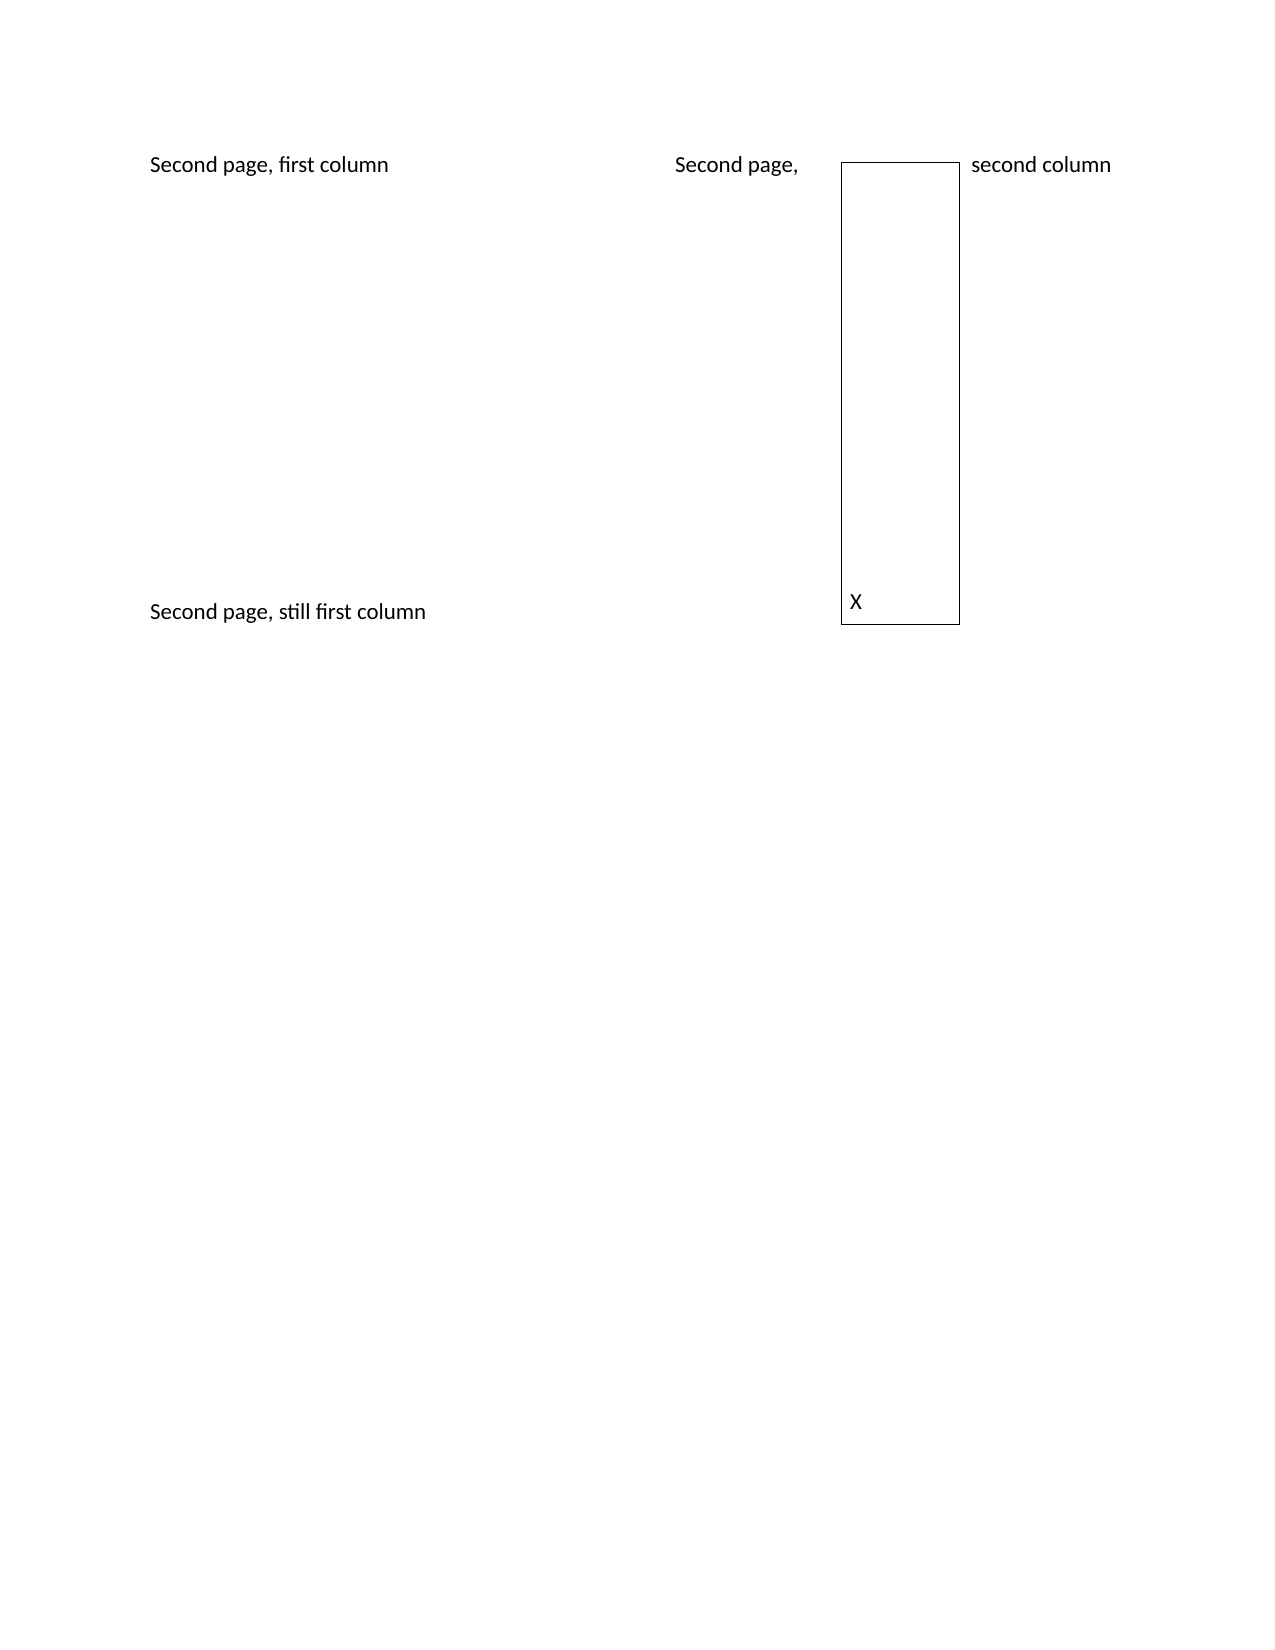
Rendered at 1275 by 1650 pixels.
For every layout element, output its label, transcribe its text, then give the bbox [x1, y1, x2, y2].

text [842, 163, 959, 624]
text Second page, second column [675, 150, 1125, 178]
text Second page, still first column [150, 597, 600, 625]
text X [850, 587, 900, 616]
text Second page, first column [150, 150, 600, 178]
